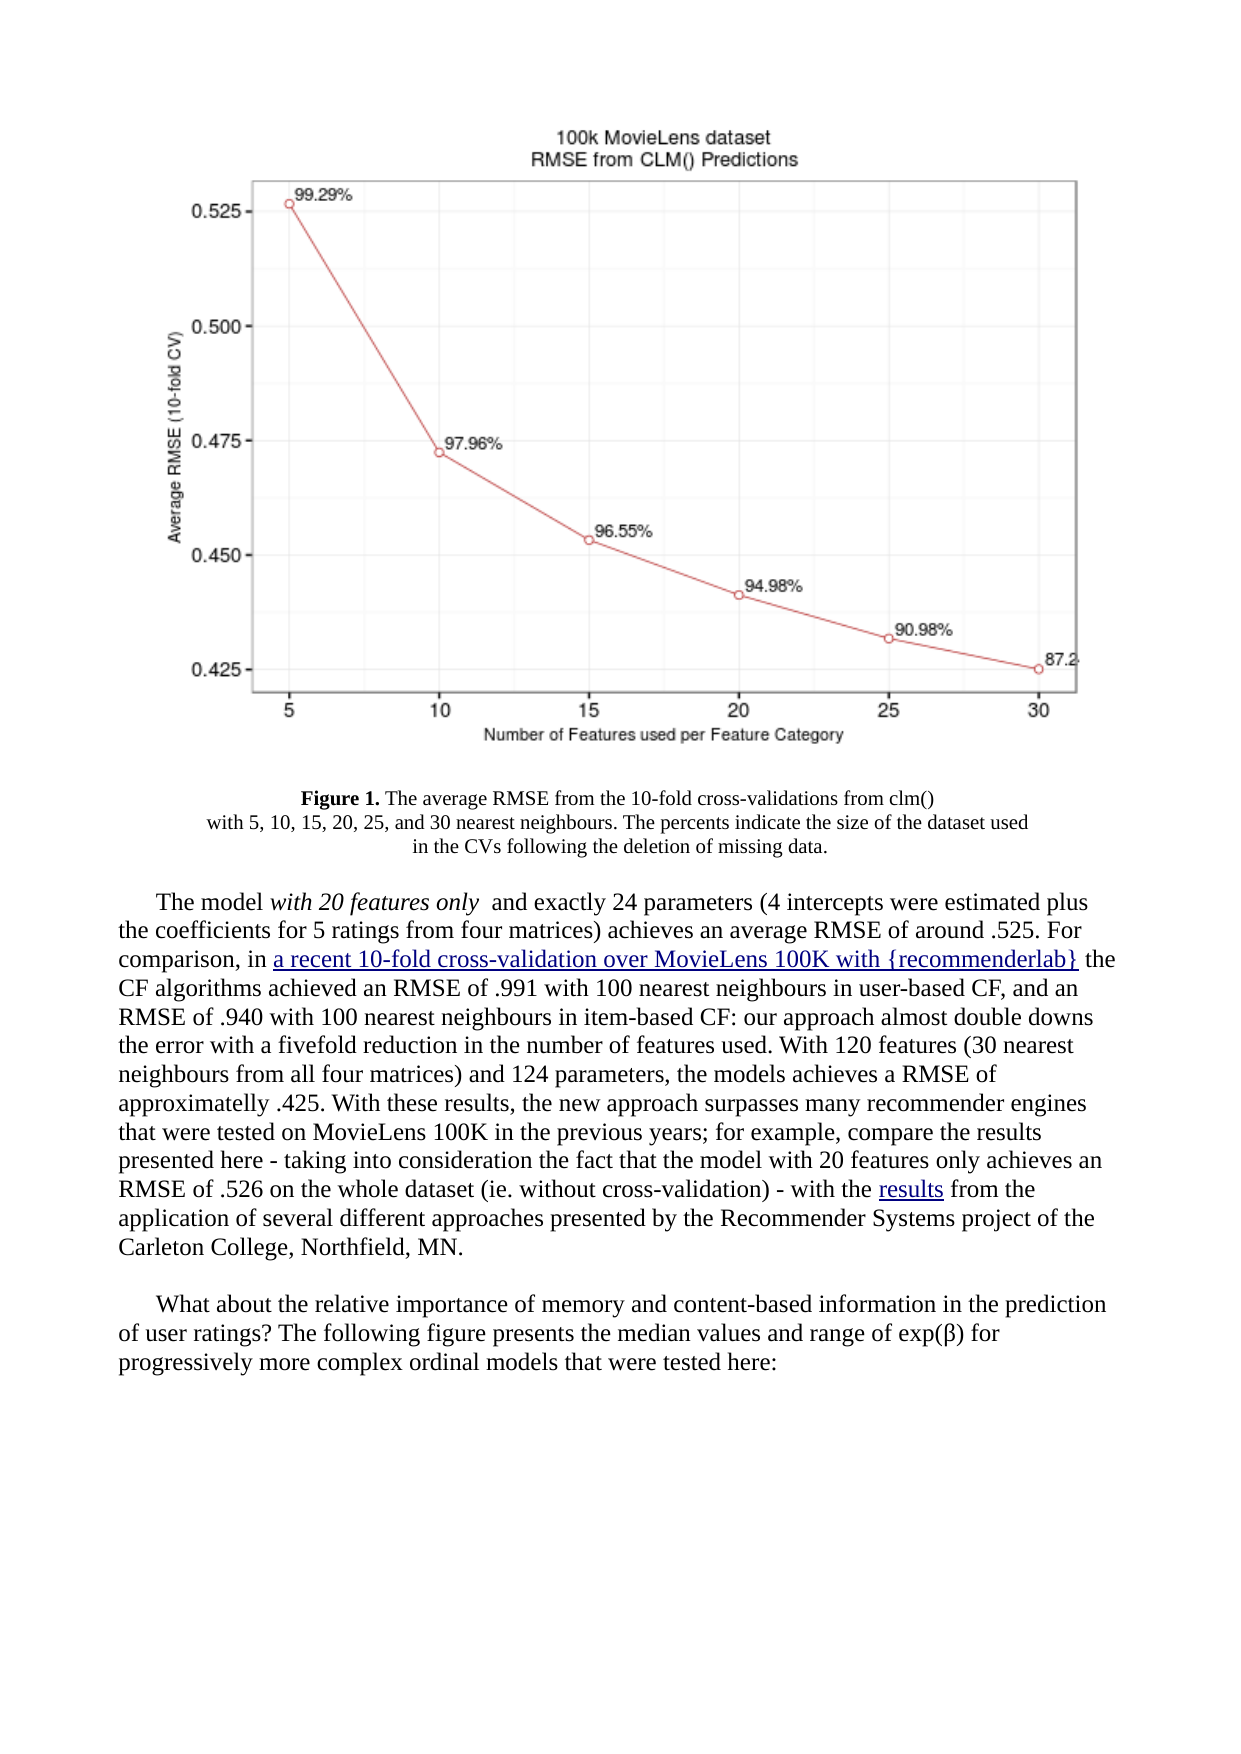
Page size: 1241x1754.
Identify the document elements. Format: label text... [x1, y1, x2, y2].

picture [151, 118, 1089, 758]
text The model with 20 features only and exactly 24 parameters (4 intercepts were estimated plus the coefficients for 5 ratings from four matrices) achieves an average RMSE of around .525. For comparison, in a recent 10-fold cross-validation over MovieLens 100K with {recommenderlab} the CF algorithms achieved an RMSE of .991 with 100 nearest neighbours in user-based CF, and an RMSE of .940 with 100 nearest neighbours in item-based CF: our approach almost double downs the error with a fivefold reduction in the number of features used. With 120 features (30 nearest neighbours from all four matrices) and 124 parameters, the models achieves a RMSE of approximatelly .425. With these results, the new approach surpasses many recommender engines that were tested on MovieLens 100K in the previous years; for example, compare the results presented here - taking into consideration the fact that the model with 20 features only achieves an RMSE of .526 on the whole dataset (ie. without cross-validation) - with the results from the application of several different approaches presented by the Recommender Systems project of the Carleton College, Northfield, MN. [118, 887, 1122, 1261]
text Figure 1. The average RMSE from the 10-fold cross-validations from clm() with 5, 10, 15, 20, 25, and 30 nearest neighbours. The percents indicate the size of the dataset used in the CVs following the deletion of missing data. [118, 786, 1122, 858]
text What about the relative importance of memory and content-based information in the prediction of user ratings? The following figure presents the median values and range of exp(β) for progressively more complex ordinal models that were tested here: [118, 1289, 1122, 1376]
